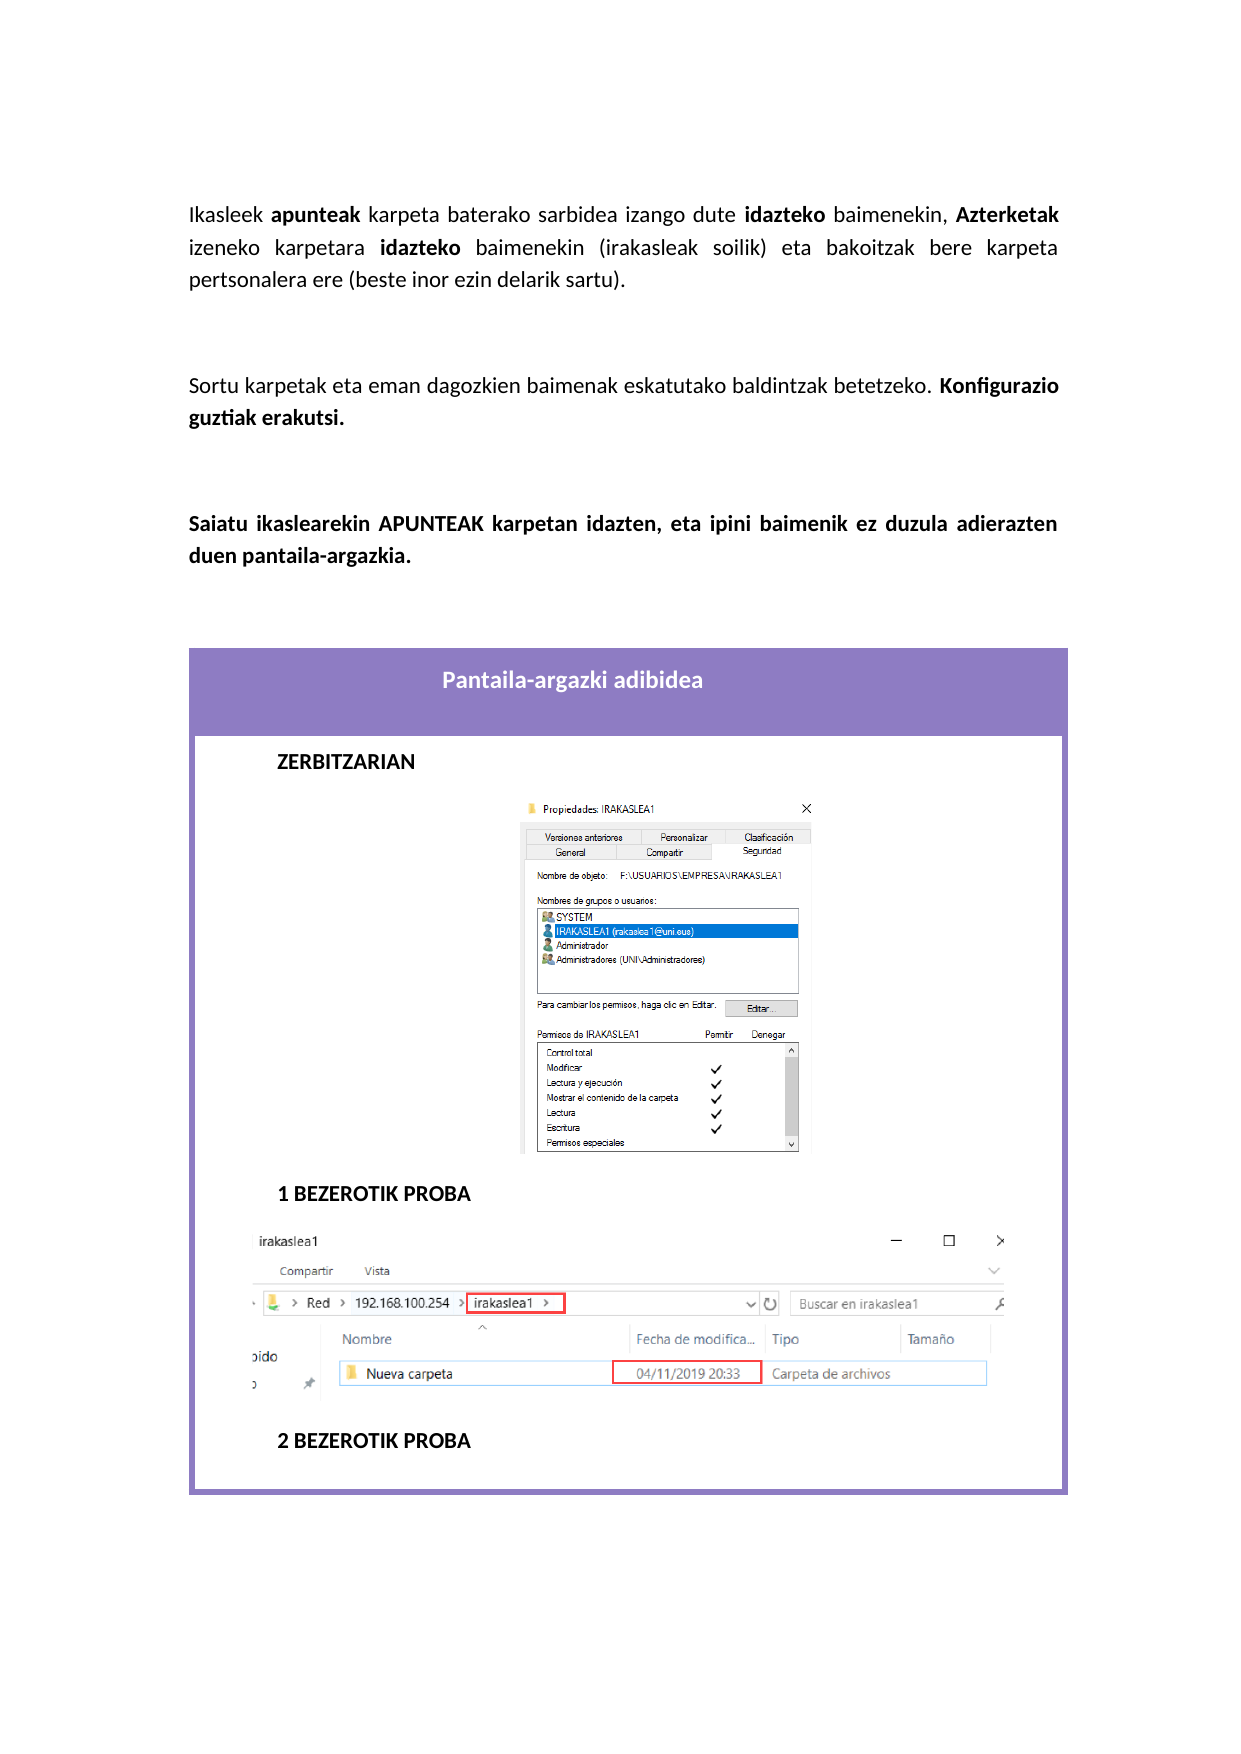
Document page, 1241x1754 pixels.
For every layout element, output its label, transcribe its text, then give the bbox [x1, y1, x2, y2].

table_header Pantaila-argazki adibidea [195, 654, 1062, 730]
picture [520, 800, 812, 1154]
picture [252, 1231, 1004, 1401]
table_cell ZERBITZARIAN 1 BEZEROTIK PROBA 2 BEZEROTIK PROBA [195, 736, 1062, 1489]
table_header Ikasleek apunteak karpeta baterako sarbidea izango dute idazteko baimenekin, Azterketak izeneko karpetara idazteko baimenekin (irakasleak soilik) eta bakoitzak bere karpeta pertsonalera ere (beste inor ezin delarik sartu). Sortu karpetak eta eman dagozkien baimenak eskatutako baldintzak betetzeko. Konfigurazio guztiak erakutsi. Saiatu ikaslearekin APUNTEAK karpetan idazten, eta ipini baimenik ez duzula adierazten duen pantaila-argazkia. [177, 148, 1196, 1495]
